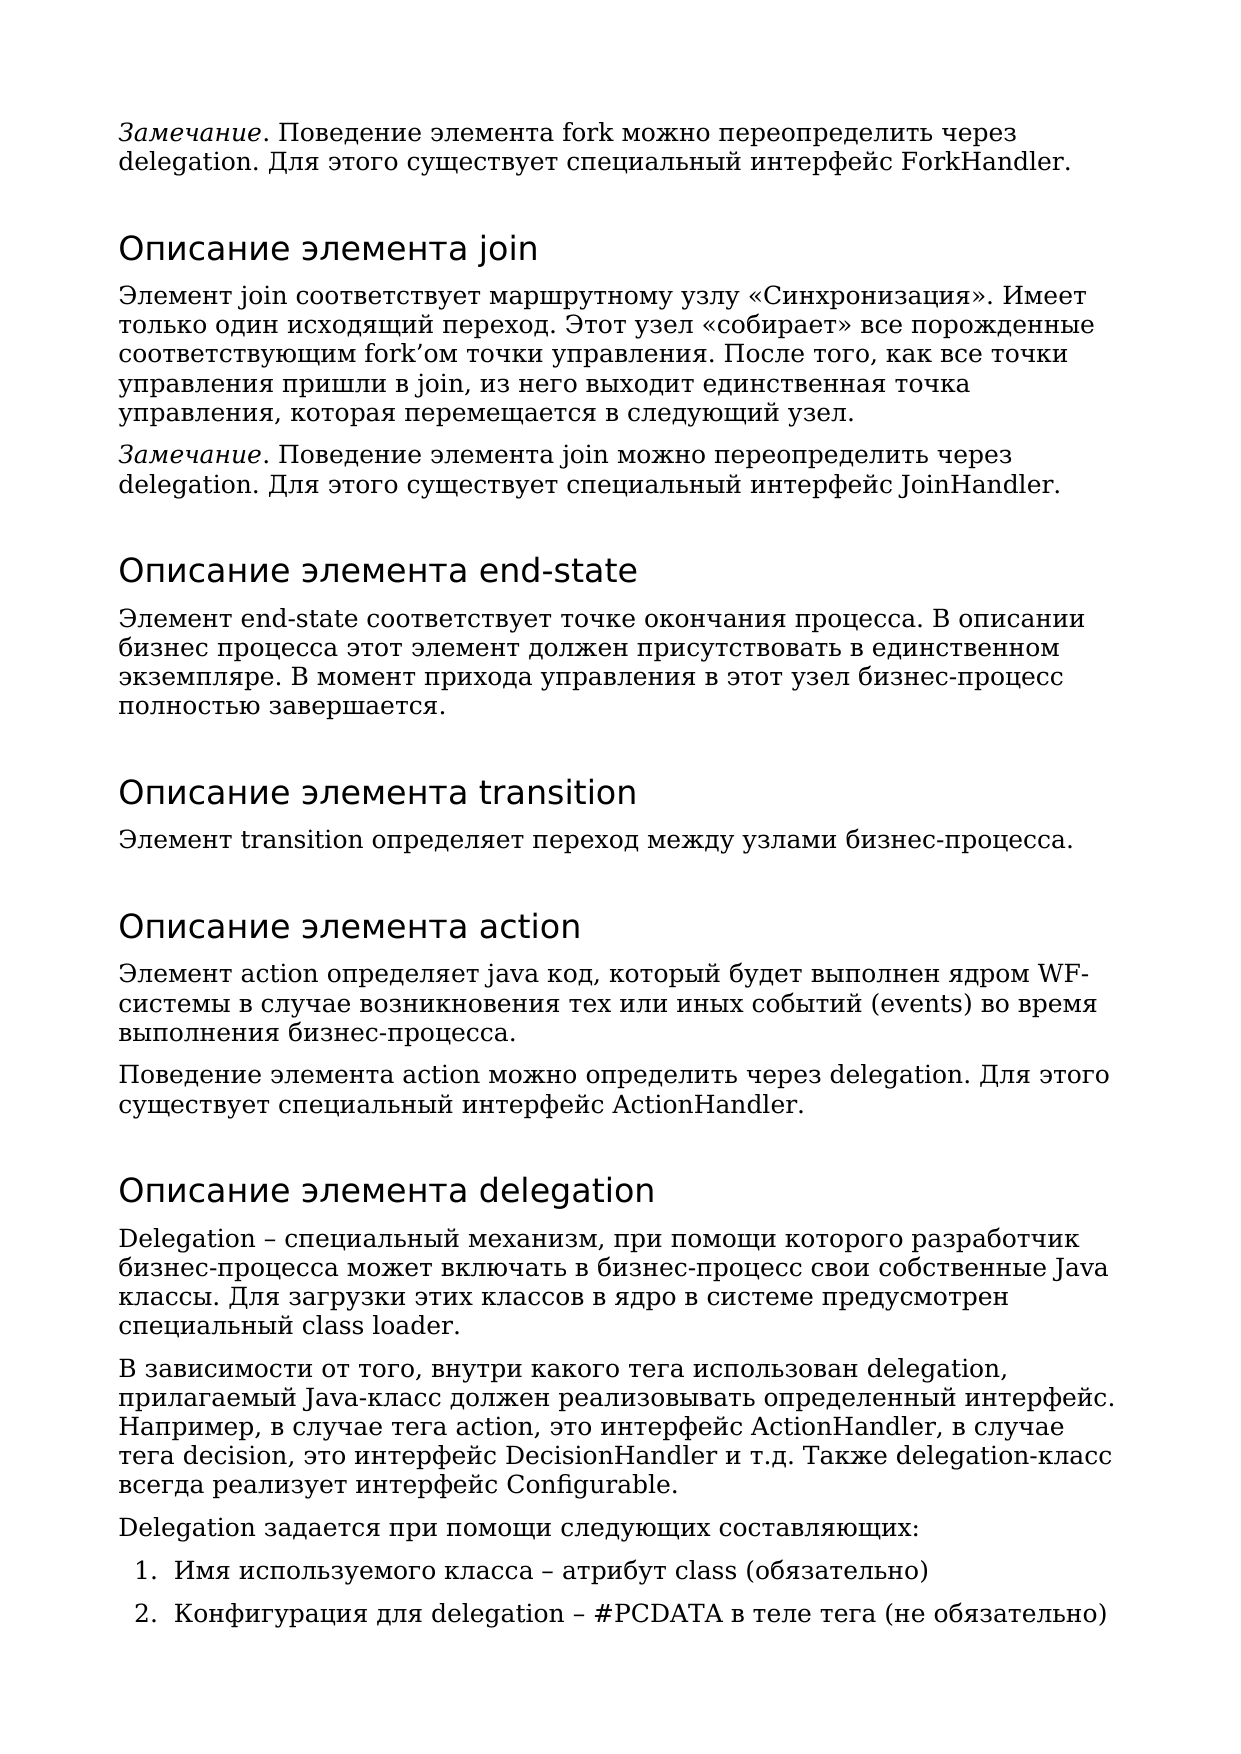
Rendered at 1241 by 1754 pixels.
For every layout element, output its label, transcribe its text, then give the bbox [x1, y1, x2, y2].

subtitle Описание элемента action [118, 907, 1122, 946]
text Поведение элемента action можно определить через delegation. Для этого существует специальный интерфейс ActionHandler. [118, 1061, 1122, 1119]
subtitle Описание элемента join [118, 229, 1122, 268]
list Имя используемого класса – атрибут class (обязательно) [118, 1556, 1122, 1585]
text Delegation задается при помощи следующих составляющих: [118, 1513, 1122, 1543]
text Замечание. Поведение элемента fork можно переопределить через delegation. Для этого существует специальный интерфейс ForkHandler. [118, 118, 1122, 176]
text В зависимости от того, внутри какого тега использован delegation, прилагаемый Java-класс должен реализовывать определенный интерфейс. Например, в случае тега action, это интерфейс ActionHandler, в случае тега decision, это интерфейс DecisionHandler и т.д. Также delegation-класс всегда реализует интерфейс Configurable. [118, 1354, 1122, 1500]
text Элемент join соответствует маршрутному узлу «Синхронизация». Имеет только один исходящий переход. Этот узел «собирает» все порожденные соответствующим fork’ом точки управления. После того, как все точки управления пришли в join, из него выходит единственная точка управления, которая перемещается в следующий узел. [118, 281, 1122, 427]
text Элемент action определяет java код, который будет выполнен ядром WF-системы в случае возникновения тех или иных событий (events) во время выполнения бизнес-процесса. [118, 959, 1122, 1047]
subtitle Описание элемента end-state [118, 552, 1122, 590]
text Delegation – специальный механизм, при помощи которого разработчик бизнес-процесса может включать в бизнес-процесс свои собственные Java классы. Для загрузки этих классов в ядро в системе предусмотрен специальный class loader. [118, 1224, 1122, 1341]
subtitle Описание элемента transition [118, 773, 1122, 812]
subtitle Описание элемента delegation [118, 1171, 1122, 1210]
text Замечание. Поведение элемента join можно переопределить через delegation. Для этого существует специальный интерфейс JoinHandler. [118, 441, 1122, 499]
text Элемент end-state соответствует точке окончания процесса. В описании бизнес процесса этот элемент должен присутствовать в единственном экземпляре. В момент прихода управления в этот узел бизнес-процесс полностью завершается. [118, 604, 1122, 721]
text Элемент transition определяет переход между узлами бизнес-процесса. [118, 826, 1122, 855]
list Конфигурация для delegation – #PCDATA в теле тега (не обязательно) [118, 1599, 1122, 1628]
